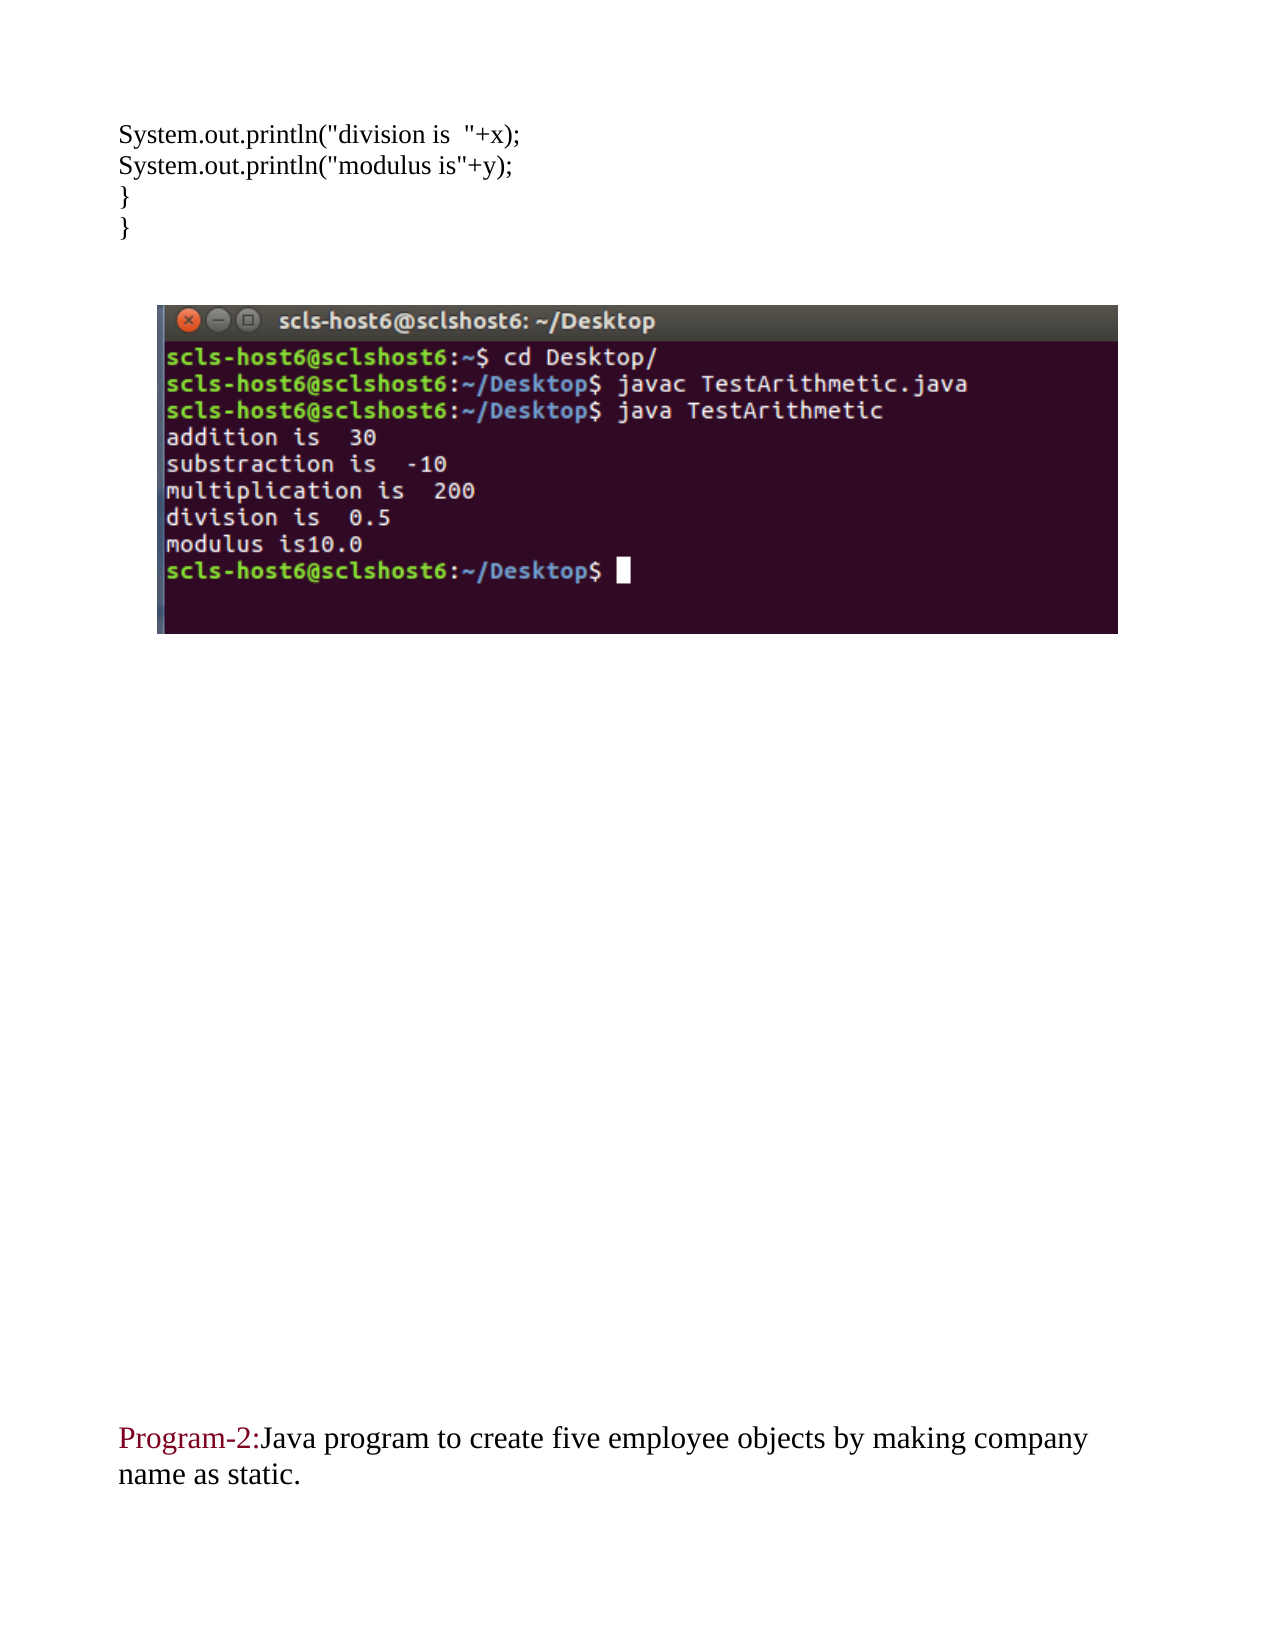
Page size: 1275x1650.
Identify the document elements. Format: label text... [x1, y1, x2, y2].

text } [118, 212, 1157, 243]
text System.out.println("division is "+x); [118, 118, 1157, 149]
text } [118, 180, 1157, 212]
picture [157, 305, 1118, 634]
text Program-2:Java program to create five employee objects by making company name as static. [118, 1419, 1157, 1491]
text System.out.println("modulus is"+y); [118, 149, 1157, 180]
